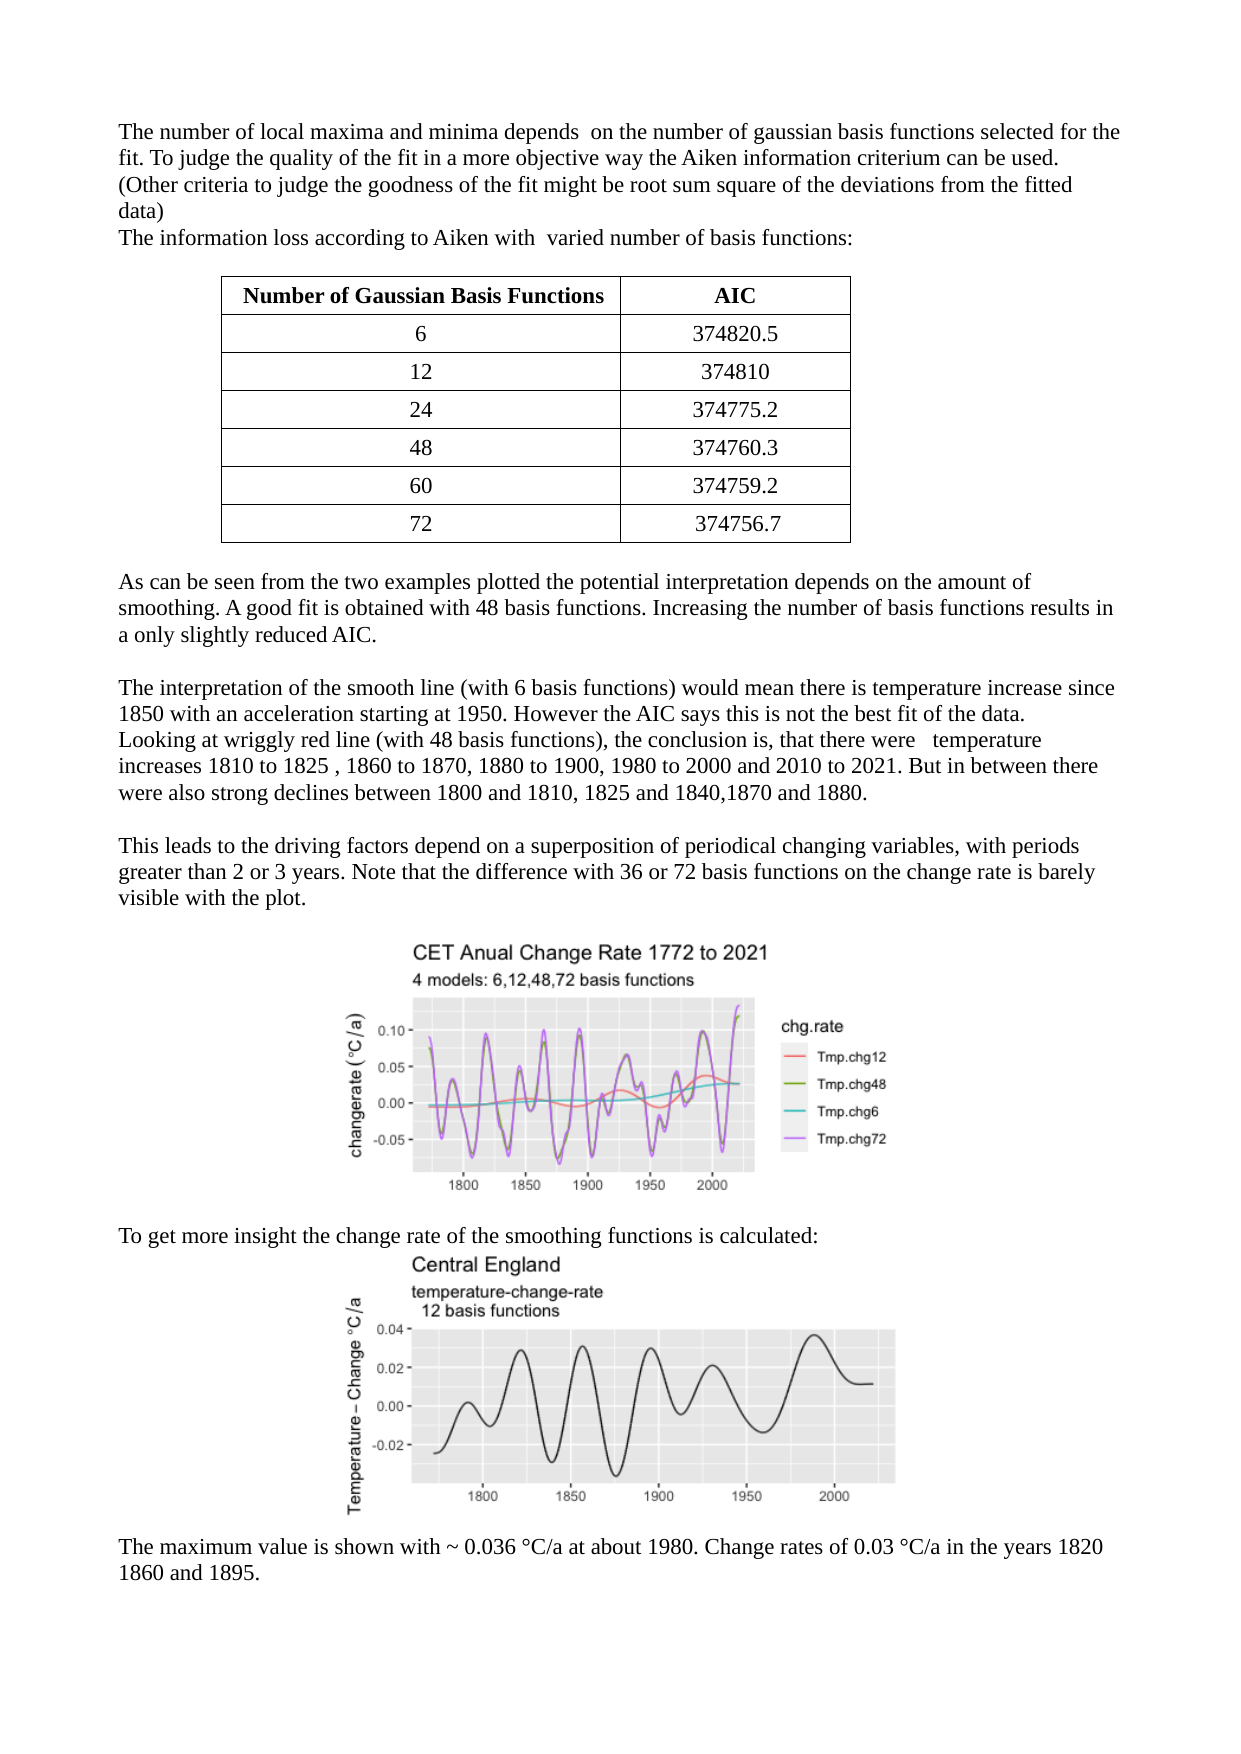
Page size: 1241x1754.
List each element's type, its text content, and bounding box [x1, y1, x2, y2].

table_cell 72 [222, 505, 620, 542]
text The information loss according to Aiken with varied number of basis functions: [118, 223, 1122, 250]
picture [337, 937, 903, 1222]
table_header AIC [621, 277, 850, 314]
table_cell 374810 [621, 353, 850, 390]
text The number of local maxima and minima depends on the number of gaussian basis functions selected for the fit. To judge the quality of the fit in a more objective way the Aiken information criterium can be used. (Other criteria to judge the goodness of the fit might be root sum square of the deviations from the fitted data) [118, 118, 1122, 223]
table_cell 12 [222, 353, 620, 390]
table_cell 6 [222, 315, 620, 352]
table_cell 60 [222, 467, 620, 504]
table_cell 374756.7 [621, 505, 850, 542]
text The maximum value is shown with ~ 0.036 °C/a at about 1980. Change rates of 0.03 °C/a in the years 1820 1860 and 1895. [118, 1248, 1122, 1586]
table_cell 374760.3 [621, 429, 850, 466]
text To get more insight the change rate of the smoothing functions is calculated: [118, 937, 1122, 1248]
table_cell 374759.2 [621, 467, 850, 504]
text Looking at wriggly red line (with 48 basis functions), the conclusion is, that there were temperature increases 1810 to 1825 , 1860 to 1870, 1880 to 1900, 1980 to 2000 and 2010 to 2021. But in between there were also strong declines between 1800 and 1810, 1825 and 1840,1870 and 1880. [118, 726, 1122, 805]
text As can be seen from the two examples plotted the potential interpretation depends on the amount of smoothing. A good fit is obtained with 48 basis functions. Increasing the number of basis functions results in a only slightly reduced AIC. [118, 568, 1122, 647]
table_cell 24 [222, 391, 620, 428]
table_cell 374820.5 [621, 315, 850, 352]
table_header Number of Gaussian Basis Functions [222, 277, 620, 314]
table_cell 48 [222, 429, 620, 466]
text This leads to the driving factors depend on a superposition of periodical changing variables, with periods greater than 2 or 3 years. Note that the difference with 36 or 72 basis functions on the change rate is barely visible with the plot. [118, 832, 1122, 911]
table_cell 374775.2 [621, 391, 850, 428]
picture [337, 1248, 903, 1533]
text The interpretation of the smooth line (with 6 basis functions) would mean there is temperature increase since 1850 with an acceleration starting at 1950. However the AIC says this is not the best fit of the data. [118, 673, 1122, 726]
